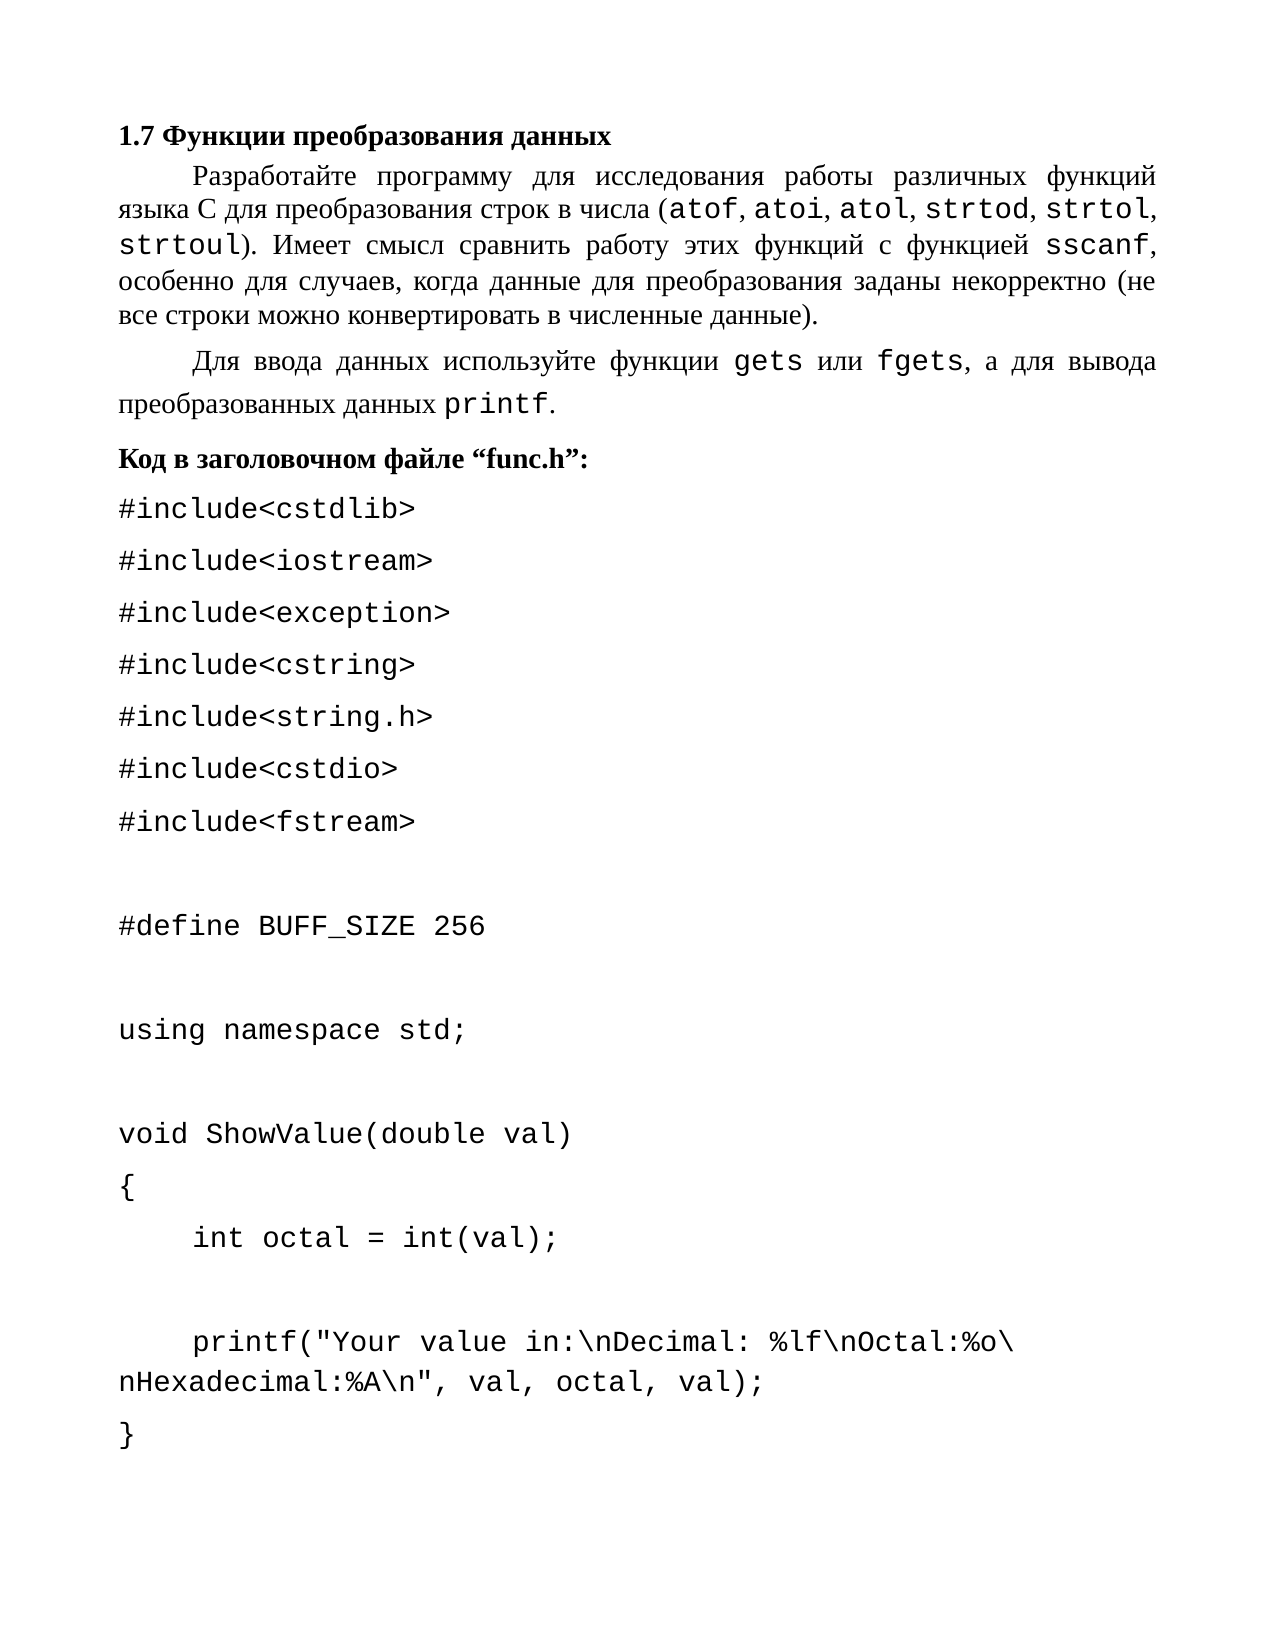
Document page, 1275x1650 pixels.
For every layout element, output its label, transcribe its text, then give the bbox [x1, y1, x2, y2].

text #include<exception> [118, 598, 1157, 631]
subtitle 1.7 Функции преобразования данных [118, 118, 1157, 152]
text void ShowValue(double val) [118, 1119, 1157, 1152]
text #include<cstring> [118, 651, 1157, 683]
text Код в заголовочном файле “func.h”: [118, 442, 1157, 475]
text } [118, 1419, 1157, 1452]
text #include<string.h> [118, 703, 1157, 736]
text Разработайте программу для исследования работы различных функций языка С для преобразования строк в числа (atof, atoi, atol, strtod, strtol, strtoul). Имеет смысл сравнить работу этих функций с функцией sscanf, особенно для случаев, когда данные для преобразования заданы некорректно (не все строки можно конвертировать в численные данные). [118, 158, 1157, 331]
text Для ввода данных используйте функции gets или fgets, а для вывода преобразованных данных printf. [118, 343, 1157, 422]
text #include<iostream> [118, 546, 1157, 579]
text int octal = int(val); [118, 1223, 1157, 1256]
text { [118, 1171, 1157, 1204]
text using namespace std; [118, 1015, 1157, 1048]
text #define BUFF_SIZE 256 [118, 911, 1157, 944]
text #include<fstream> [118, 807, 1157, 840]
text #include<cstdlib> [118, 494, 1157, 527]
text printf("Your value in:\nDecimal: %lf\nOctal:%o\nHexadecimal:%A\n", val, octal, val); [118, 1328, 1157, 1400]
text #include<cstdio> [118, 755, 1157, 788]
